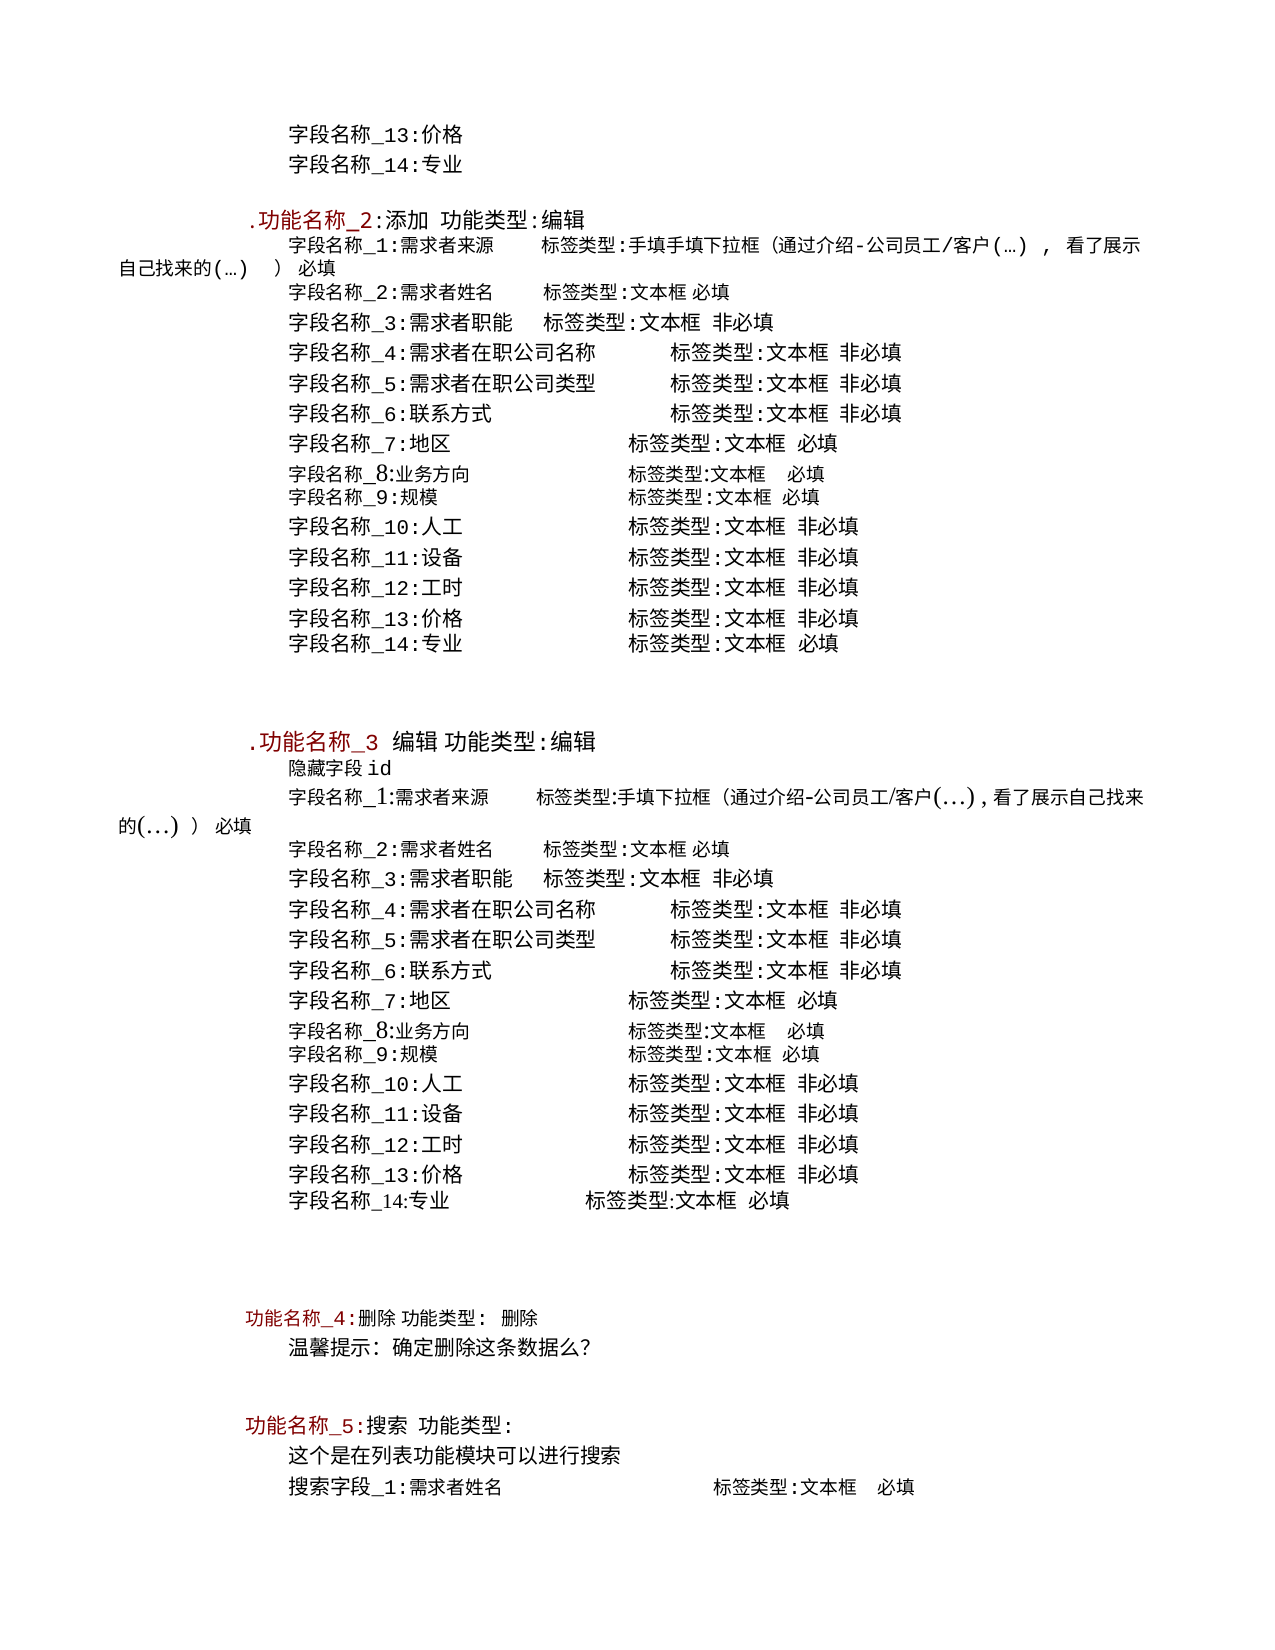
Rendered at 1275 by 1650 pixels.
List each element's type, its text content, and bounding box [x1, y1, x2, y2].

text 字段名称_5:需求者在职公司类型 标签类型:文本框 非必填 [118, 367, 1157, 397]
text 字段名称_10:人工 标签类型:文本框 非必填 [118, 1067, 1157, 1098]
text 字段名称_8:业务方向 标签类型:文本框 必填 [118, 1015, 1157, 1043]
text .功能名称_2:添加 功能类型:编辑 [118, 203, 1157, 234]
text 字段名称_9:规模 标签类型:文本框 必填 [118, 487, 1157, 511]
text 字段名称_14:专业 标签类型:文本框 必填 [118, 1189, 1157, 1213]
text 字段名称_11:设备 标签类型:文本框 非必填 [118, 541, 1157, 571]
text 功能名称_4:删除 功能类型: 删除 [118, 1308, 1157, 1332]
text 字段名称_4:需求者在职公司名称 标签类型:文本框 非必填 [118, 893, 1157, 923]
text 字段名称_3:需求者职能 标签类型:文本框 非必填 [118, 863, 1157, 893]
text 字段名称_14:专业 [118, 148, 1157, 179]
text 功能名称_5:搜索 功能类型: [118, 1409, 1157, 1440]
text 字段名称_11:设备 标签类型:文本框 非必填 [118, 1098, 1157, 1128]
text 字段名称_2:需求者姓名 标签类型:文本框 必填 [118, 282, 1157, 306]
text 字段名称_13:价格 [118, 118, 1157, 148]
text 字段名称_12:工时 标签类型:文本框 非必填 [118, 1128, 1157, 1158]
text 字段名称_2:需求者姓名 标签类型:文本框 必填 [118, 839, 1157, 863]
text 字段名称_1:需求者来源 标签类型:手填手填下拉框（通过介绍-公司员工/客户(…) , 看了展示自己找来的(…) ） 必填 [118, 234, 1157, 282]
text 字段名称_1:需求者来源 标签类型:手填下拉框（通过介绍-公司员工/客户(…) , 看了展示自己找来的(…) ） 必填 [118, 781, 1157, 839]
text 字段名称_9:规模 标签类型:文本框 必填 [118, 1043, 1157, 1067]
text 隐藏字段id [118, 757, 1157, 781]
text 字段名称_8:业务方向 标签类型:文本框 必填 [118, 458, 1157, 487]
text 字段名称_4:需求者在职公司名称 标签类型:文本框 非必填 [118, 336, 1157, 367]
text 字段名称_3:需求者职能 标签类型:文本框 非必填 [118, 306, 1157, 336]
text 搜索字段_1:需求者姓名 标签类型:文本框 必填 [118, 1470, 1157, 1501]
text 字段名称_12:工时 标签类型:文本框 非必填 [118, 571, 1157, 602]
text .功能名称_3 编辑 功能类型:编辑 [118, 729, 1157, 757]
text 字段名称_5:需求者在职公司类型 标签类型:文本框 非必填 [118, 923, 1157, 954]
text 字段名称_14:专业 标签类型:文本框 必填 [118, 632, 1157, 658]
text 温馨提示：确定删除这条数据么？ [118, 1332, 1157, 1362]
text 字段名称_13:价格 标签类型:文本框 非必填 [118, 1158, 1157, 1189]
text 字段名称_7:地区 标签类型:文本框 必填 [118, 984, 1157, 1015]
text 字段名称_6:联系方式 标签类型:文本框 非必填 [118, 954, 1157, 984]
text 字段名称_10:人工 标签类型:文本框 非必填 [118, 511, 1157, 541]
text 字段名称_7:地区 标签类型:文本框 必填 [118, 428, 1157, 458]
text 字段名称_6:联系方式 标签类型:文本框 非必填 [118, 397, 1157, 428]
text 字段名称_13:价格 标签类型:文本框 非必填 [118, 602, 1157, 632]
text 这个是在列表功能模块可以进行搜索 [118, 1440, 1157, 1470]
